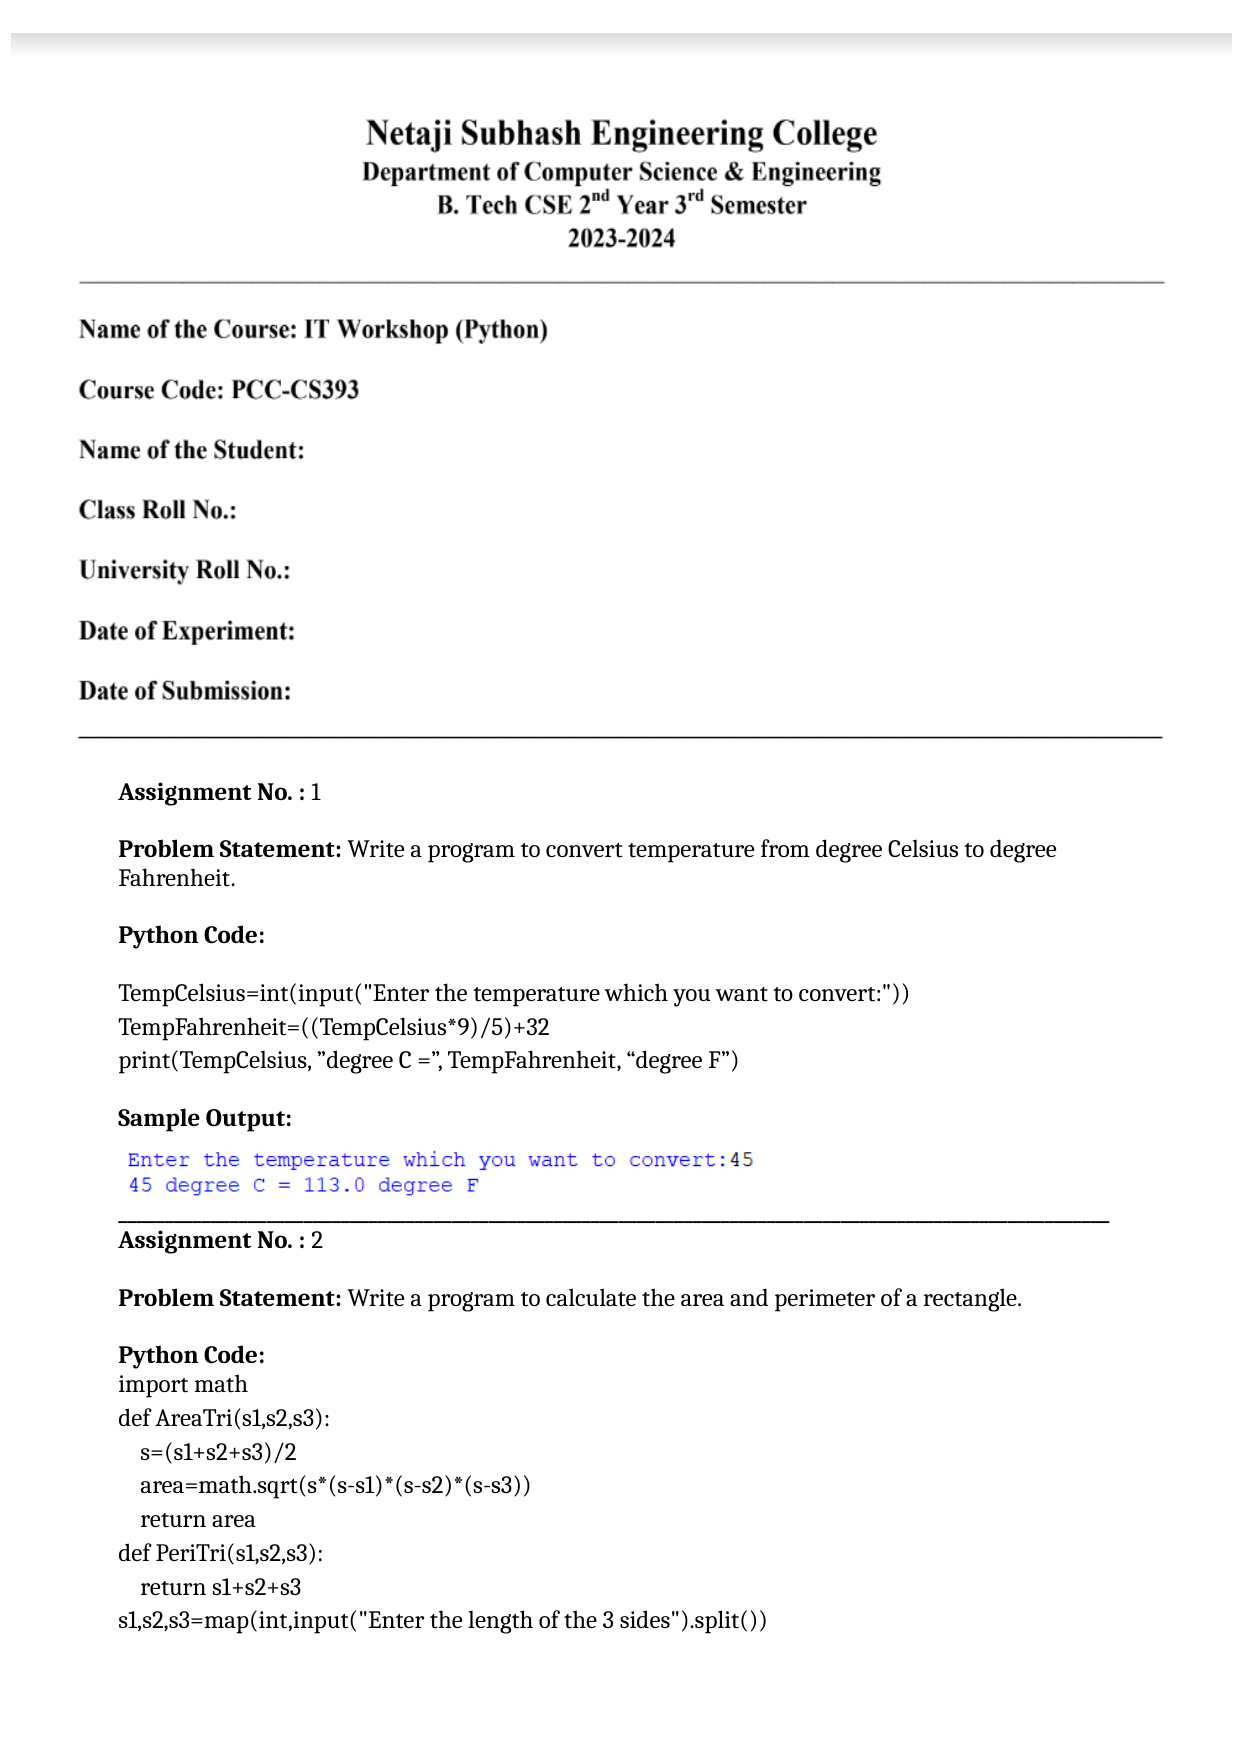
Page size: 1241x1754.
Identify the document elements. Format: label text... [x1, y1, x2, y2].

text Python Code: [118, 921, 1122, 950]
text Assignment No. : 1 [118, 777, 1122, 806]
text TempCelsius=int(input("Enter the temperature which you want to convert:")) [118, 979, 1122, 1007]
text Assignment No. : 2 [118, 1226, 1122, 1255]
text TempFahrenheit=((TempCelsius*9)/5)+32 [118, 1007, 1122, 1041]
text Problem Statement: Write a program to calculate the area and perimeter of a rectangle. [118, 1284, 1122, 1312]
text def AreaTri(s1,s2,s3): [118, 1399, 1122, 1432]
text s=(s1+s2+s3)/2 [118, 1432, 1122, 1466]
text area=math.sqrt(s*(s-s1)*(s-s2)*(s-s3)) [118, 1466, 1122, 1500]
picture [10, 33, 1232, 749]
text ___________________________________________________________________________________________________________ [118, 1161, 1122, 1226]
text return area [118, 1500, 1122, 1534]
picture [124, 1146, 759, 1198]
text Sample Output: [118, 1104, 1122, 1132]
text return s1+s2+s3 [118, 1567, 1122, 1601]
text import math [118, 1370, 1122, 1399]
text s1,s2,s3=map(int,input("Enter the length of the 3 sides").split()) [118, 1601, 1122, 1635]
text print(TempCelsius, ”degree C =”, TempFahrenheit, “degree F”) [118, 1041, 1122, 1075]
text Python Code: [118, 1341, 1122, 1370]
text Problem Statement: Write a program to convert temperature from degree Celsius to degree Fahrenheit. [118, 835, 1122, 892]
text def PeriTri(s1,s2,s3): [118, 1534, 1122, 1567]
